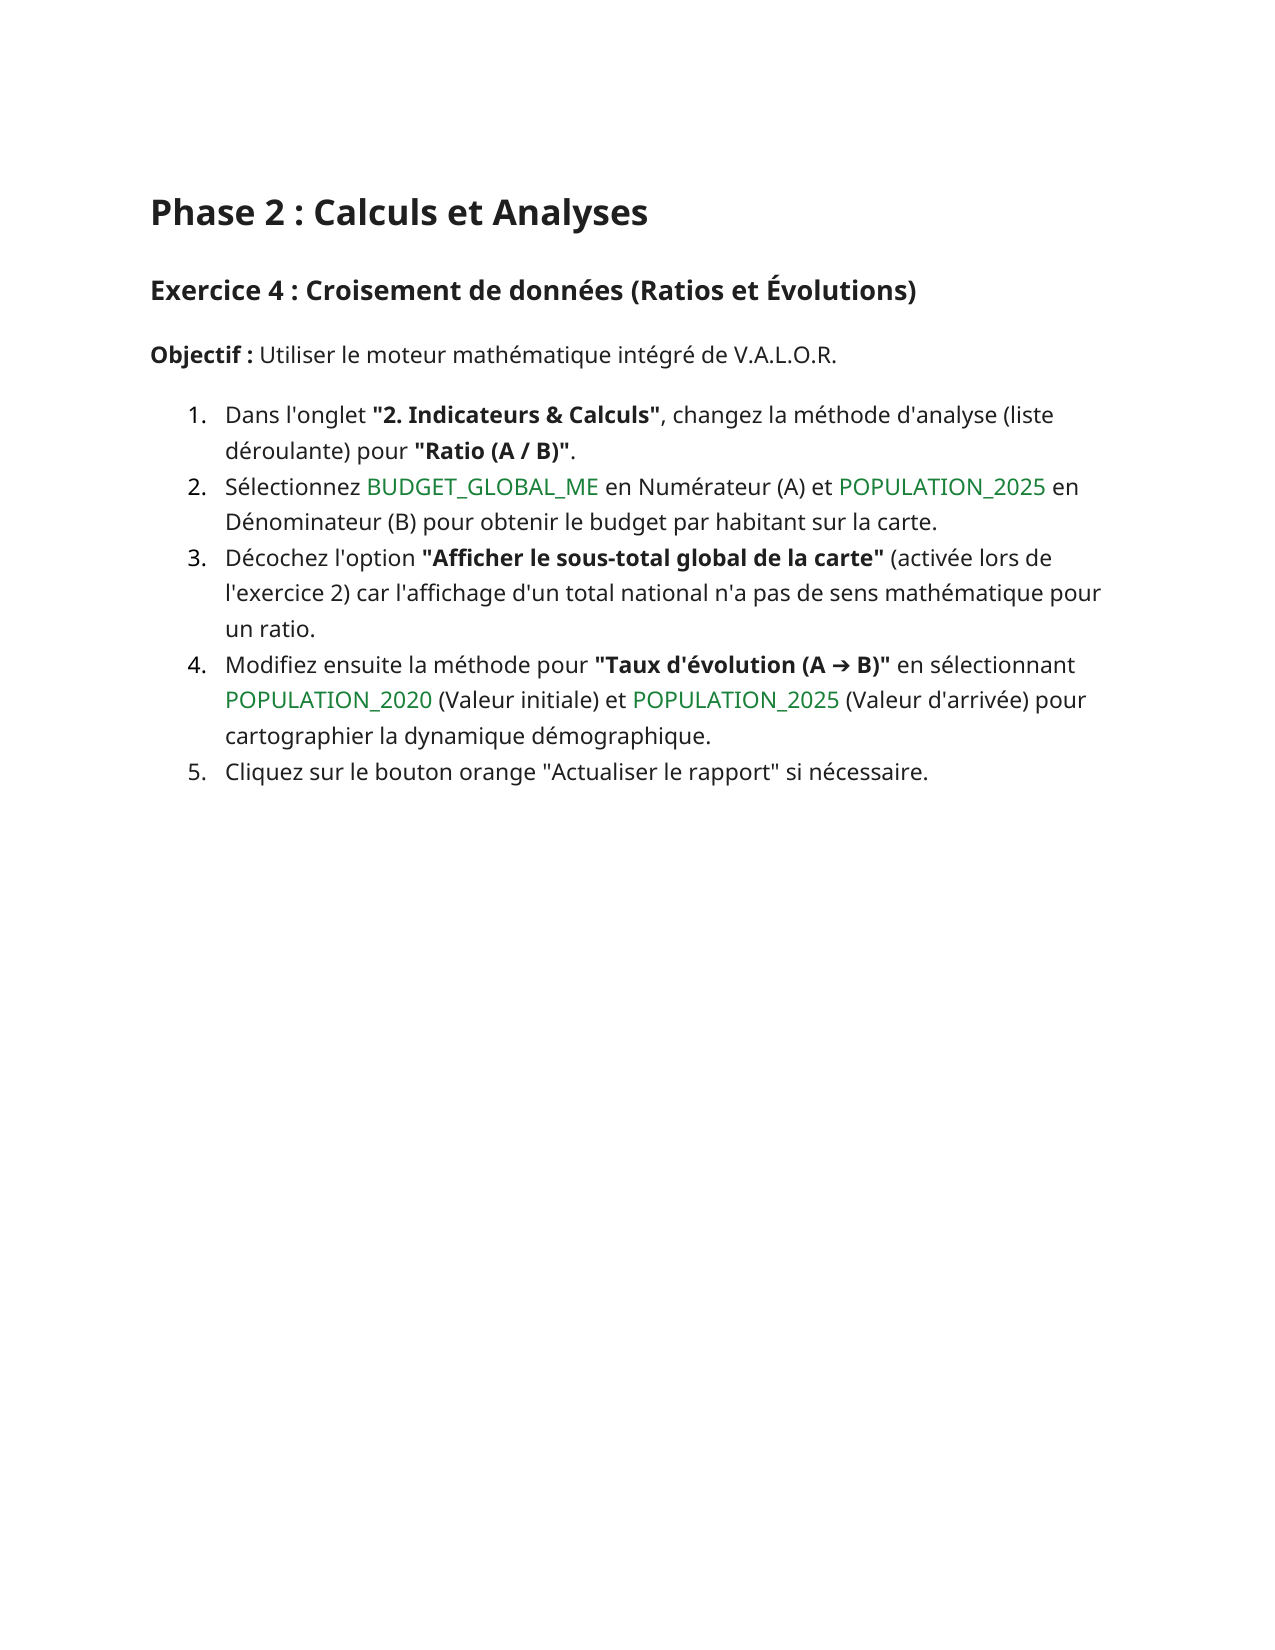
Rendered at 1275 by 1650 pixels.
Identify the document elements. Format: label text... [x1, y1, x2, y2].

list Modifiez ensuite la méthode pour "Taux d'évolution (A ➔ B)" en sélectionnant POPULATION_2020 (Valeur initiale) et POPULATION_2025 (Valeur d'arrivée) pour cartographier la dynamique démographique. [187, 648, 1125, 751]
subtitle Exercice 4 : Croisement de données (Ratios et Évolutions) [150, 272, 1125, 308]
list Sélectionnez BUDGET_GLOBAL_ME en Numérateur (A) et POPULATION_2025 en Dénominateur (B) pour obtenir le budget par habitant sur la carte. [187, 470, 1125, 537]
list Cliquez sur le bouton orange "Actualiser le rapport" si nécessaire. [187, 755, 1125, 787]
list Dans l'onglet "2. Indicateurs & Calculs", changez la méthode d'analyse (liste déroulante) pour "Ratio (A / B)". [187, 399, 1125, 466]
text Objectif : Utiliser le moteur mathématique intégré de V.A.L.O.R. [150, 338, 1125, 370]
list Décochez l'option "Afficher le sous-total global de la carte" (activée lors de l'exercice 2) car l'affichage d'un total national n'a pas de sens mathématique pour un ratio. [187, 542, 1125, 644]
subtitle Phase 2 : Calculs et Analyses [150, 187, 1125, 236]
